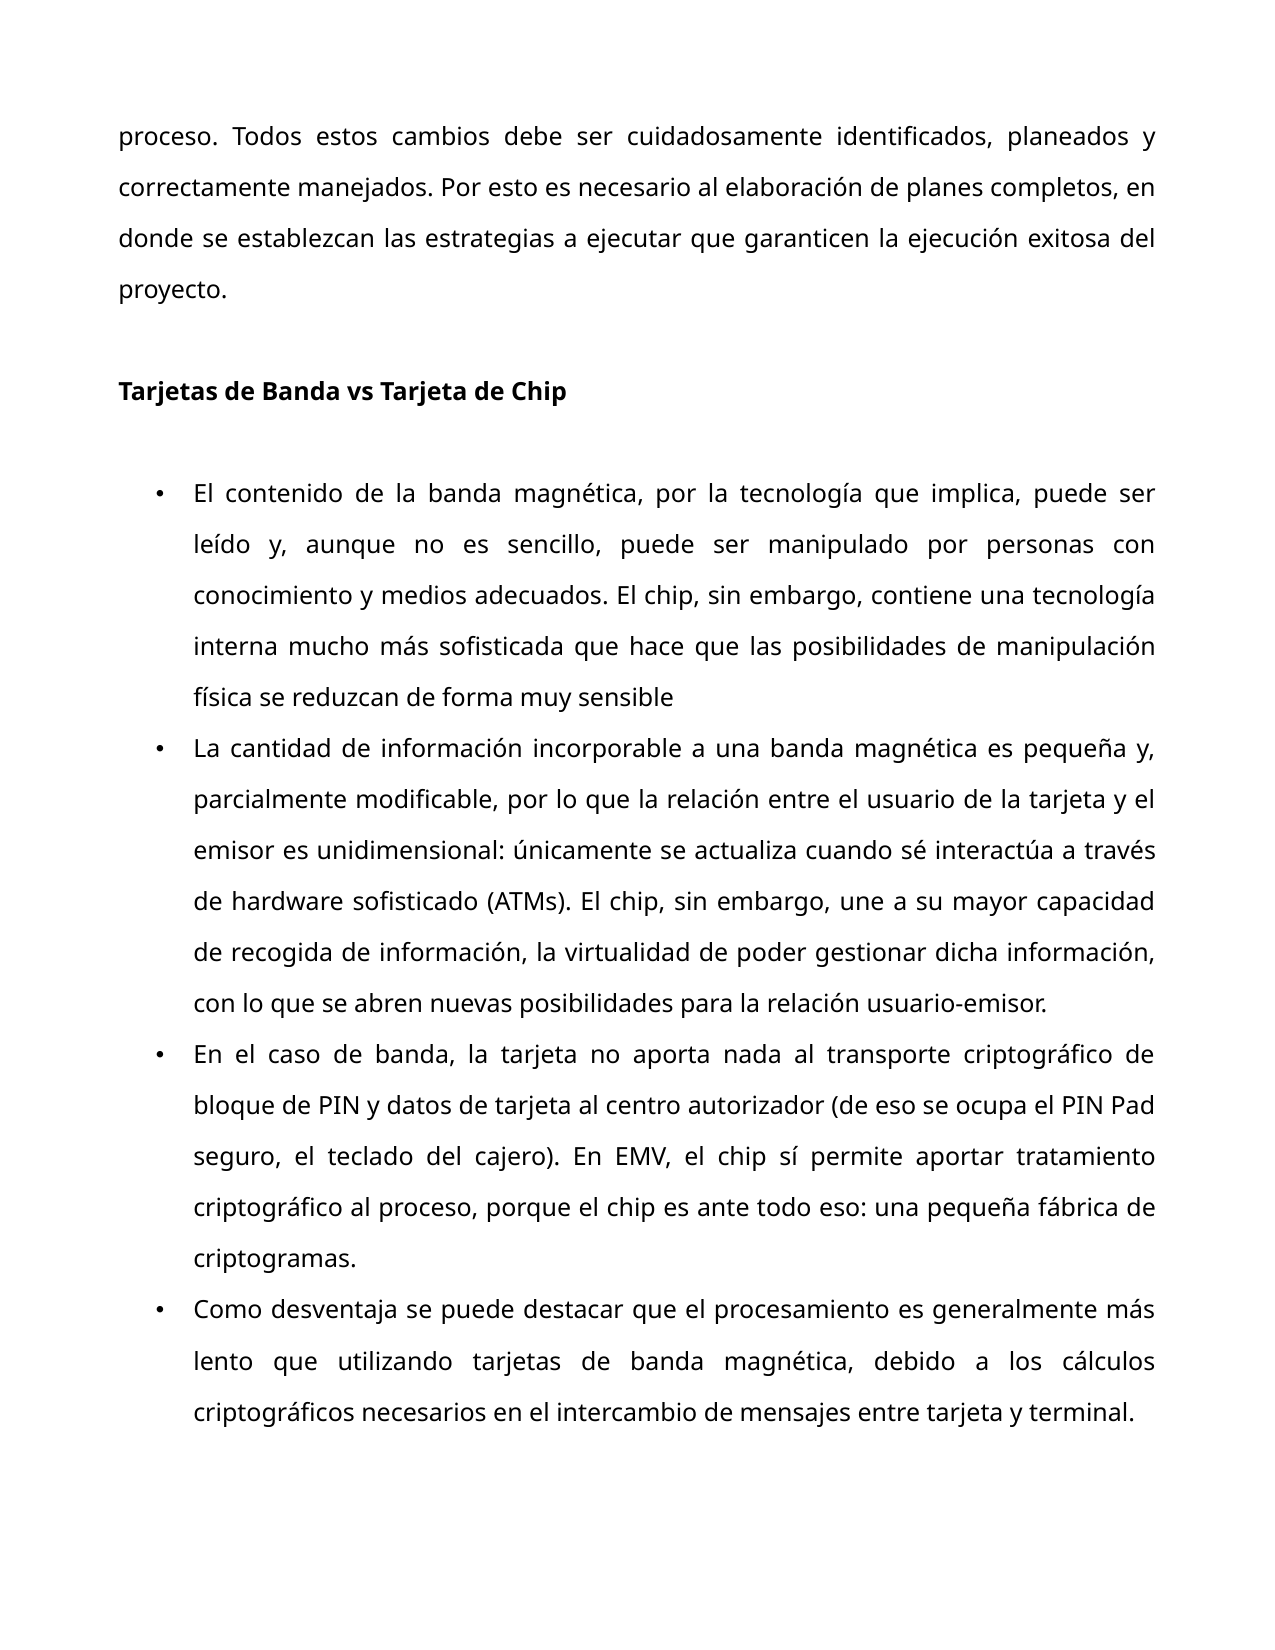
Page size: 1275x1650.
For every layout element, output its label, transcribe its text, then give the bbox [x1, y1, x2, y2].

list Como desventaja se puede destacar que el procesamiento es generalmente más lento que utilizando tarjetas de banda magnética, debido a los cálculos criptográficos necesarios en el intercambio de mensajes entre tarjeta y terminal. [156, 1292, 1157, 1428]
list La cantidad de información incorporable a una banda magnética es pequeña y, parcialmente modificable, por lo que la relación entre el usuario de la tarjeta y el emisor es unidimensional: únicamente se actualiza cuando sé interactúa a través de hardware sofisticado (ATMs). El chip, sin embargo, une a su mayor capacidad de recogida de información, la virtualidad de poder gestionar dicha información, con lo que se abren nuevas posibilidades para la relación usuario-emisor. [156, 731, 1157, 1020]
list En el caso de banda, la tarjeta no aporta nada al transporte criptográfico de bloque de PIN y datos de tarjeta al centro autorizador (de eso se ocupa el PIN Pad seguro, el teclado del cajero). En EMV, el chip sí permite aportar tratamiento criptográfico al proceso, porque el chip es ante todo eso: una pequeña fábrica de criptogramas. [156, 1037, 1157, 1275]
text Tarjetas de Banda vs Tarjeta de Chip [118, 373, 1157, 407]
text proceso. Todos estos cambios debe ser cuidadosamente identificados, planeados y correctamente manejados. Por esto es necesario al elaboración de planes completos, en donde se establezcan las estrategias a ejecutar que garanticen la ejecución exitosa del proyecto. [118, 118, 1157, 305]
list El contenido de la banda magnética, por la tecnología que implica, puede ser leído y, aunque no es sencillo, puede ser manipulado por personas con conocimiento y medios adecuados. El chip, sin embargo, contiene una tecnología interna mucho más sofisticada que hace que las posibilidades de manipulación física se reduzcan de forma muy sensible [156, 475, 1157, 714]
